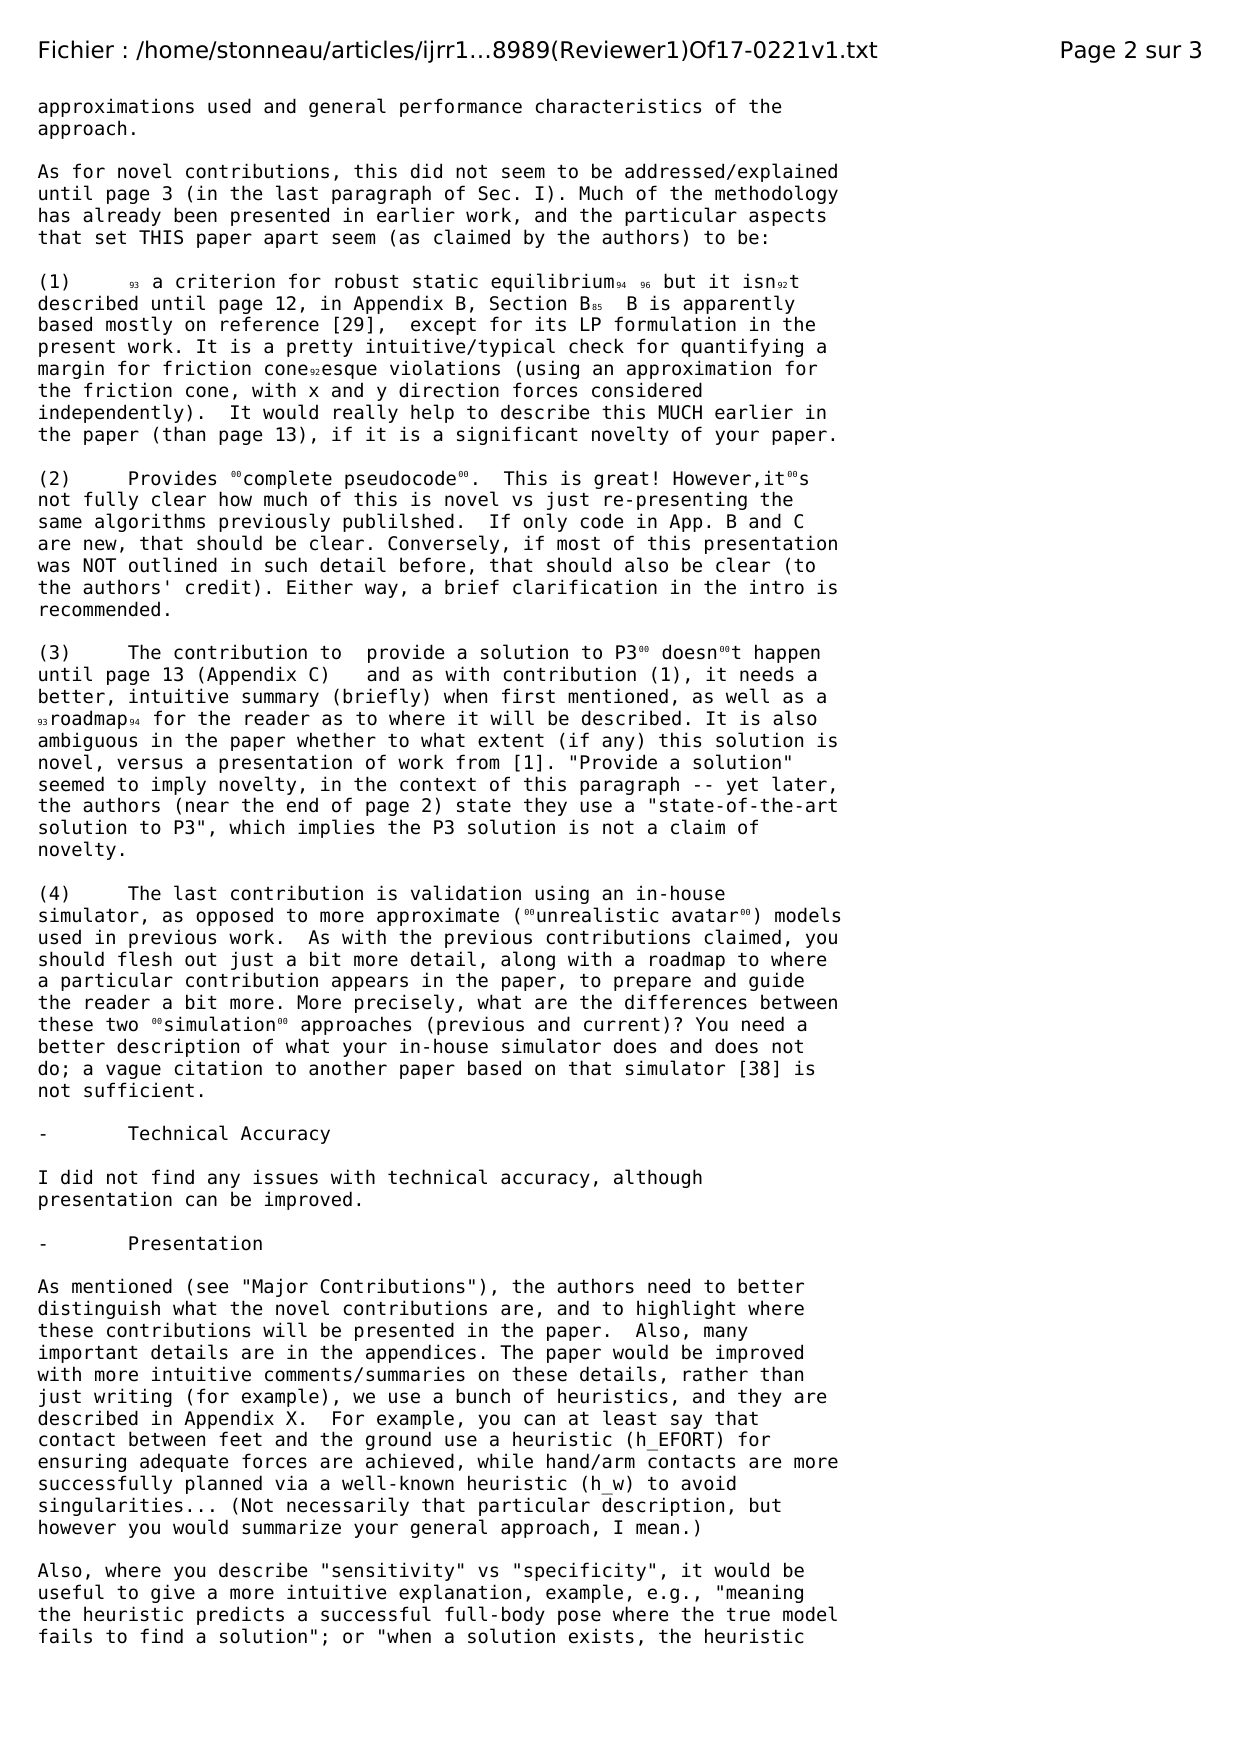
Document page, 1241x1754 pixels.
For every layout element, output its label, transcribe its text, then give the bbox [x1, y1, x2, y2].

text approximations used and general performance characteristics of the approach. [37, 96, 794, 140]
text (4) The last contribution is validation using an in-house simulator, as opposed to more approximate (00unrealistic avatar00) models used in previous work. As with the previous contributions claimed, you should flesh out just a bit more detail, along with a roadmap to where a particular contribution appears in the paper, to prepare and guide the reader a bit more. More precisely, what are the differences between these two 00simulation00 approaches (previous and current)? You need a better description of what your in-house simulator does and does not do; a vague citation to another paper based on that simulator [38] is not sufficient. [37, 883, 854, 1102]
text As mentioned (see "Major Contributions"), the authors need to better distinguish what the novel contributions are, and to highlight where these contributions will be presented in the paper. Also, many important details are in the appendices. The paper would be improved with more intuitive comments/summaries on these details, rather than just writing (for example), we use a bunch of heuristics, and they are described in Appendix X. For example, you can at least say that contact between feet and the ground use a heuristic (h_EFORT) for ensuring adequate forces are achieved, while hand/arm contacts are more successfully planned via a well-known heuristic (h_w) to avoid singularities... (Not necessarily that particular description, but however you would summarize your general approach, I mean.) [37, 1276, 851, 1539]
text (2) Provides 00complete pseudocode00. This is great! However,it00s not fully clear how much of this is novel vs just re-presenting the same algorithms previously publilshed. If only code in App. B and C are new, that should be clear. Conversely, if most of this presentation was NOT outlined in such detail before, that should also be clear (to the authors' credit). Either way, a brief clarification in the intro is recommended. [37, 467, 851, 621]
text (3) The contribution to provide a solution to P300 doesn00t happen until page 13 (Appendix C) and as with contribution (1), it needs a better, intuitive summary (briefly) when first mentioned, as well as a 93roadmap94 for the reader as to where it will be described. It is also ambiguous in the paper whether to what extent (if any) this solution is novel, versus a presentation of work from [1]. "Provide a solution" seemed to imply novelty, in the context of this paragraph -- yet later, the authors (near the end of page 2) state they use a "state-of-the-art solution to P3", which implies the P3 solution is not a claim of novelty. [37, 642, 851, 861]
text (1) 93 a criterion for robust static equilibrium94 96 but it isn92t described until page 12, in Appendix B, Section B85 B is apparently based mostly on reference [29], except for its LP formulation in the present work. It is a pretty intuitive/typical check for quantifying a margin for friction cone92esque violations (using an approximation for the friction cone, with x and y direction forces considered independently). It would really help to describe this MUCH earlier in the paper (than page 13), if it is a significant novelty of your paper. [37, 271, 851, 446]
text Fichier : /home/stonneau/articles/ijrr1…8989(Reviewer1)Of17-0221v1.txt Page 2 sur 3 [37, 37, 1204, 64]
text - Technical Accuracy [37, 1123, 1204, 1145]
text As for novel contributions, this did not seem to be addressed/explained until page 3 (in the last paragraph of Sec. I). Much of the methodology has already been presented in earlier work, and the particular aspects that set THIS paper apart seem (as claimed by the authors) to be: [37, 161, 851, 249]
text - Presentation [37, 1233, 1204, 1254]
text I did not find any issues with technical accuracy, although presentation can be improved. [37, 1167, 715, 1211]
text Also, where you describe "sensitivity" vs "specificity", it would be useful to give a more intuitive explanation, example, e.g., "meaning the heuristic predicts a successful full-body pose where the true model fails to find a solution"; or "when a solution exists, the heuristic [37, 1561, 851, 1648]
